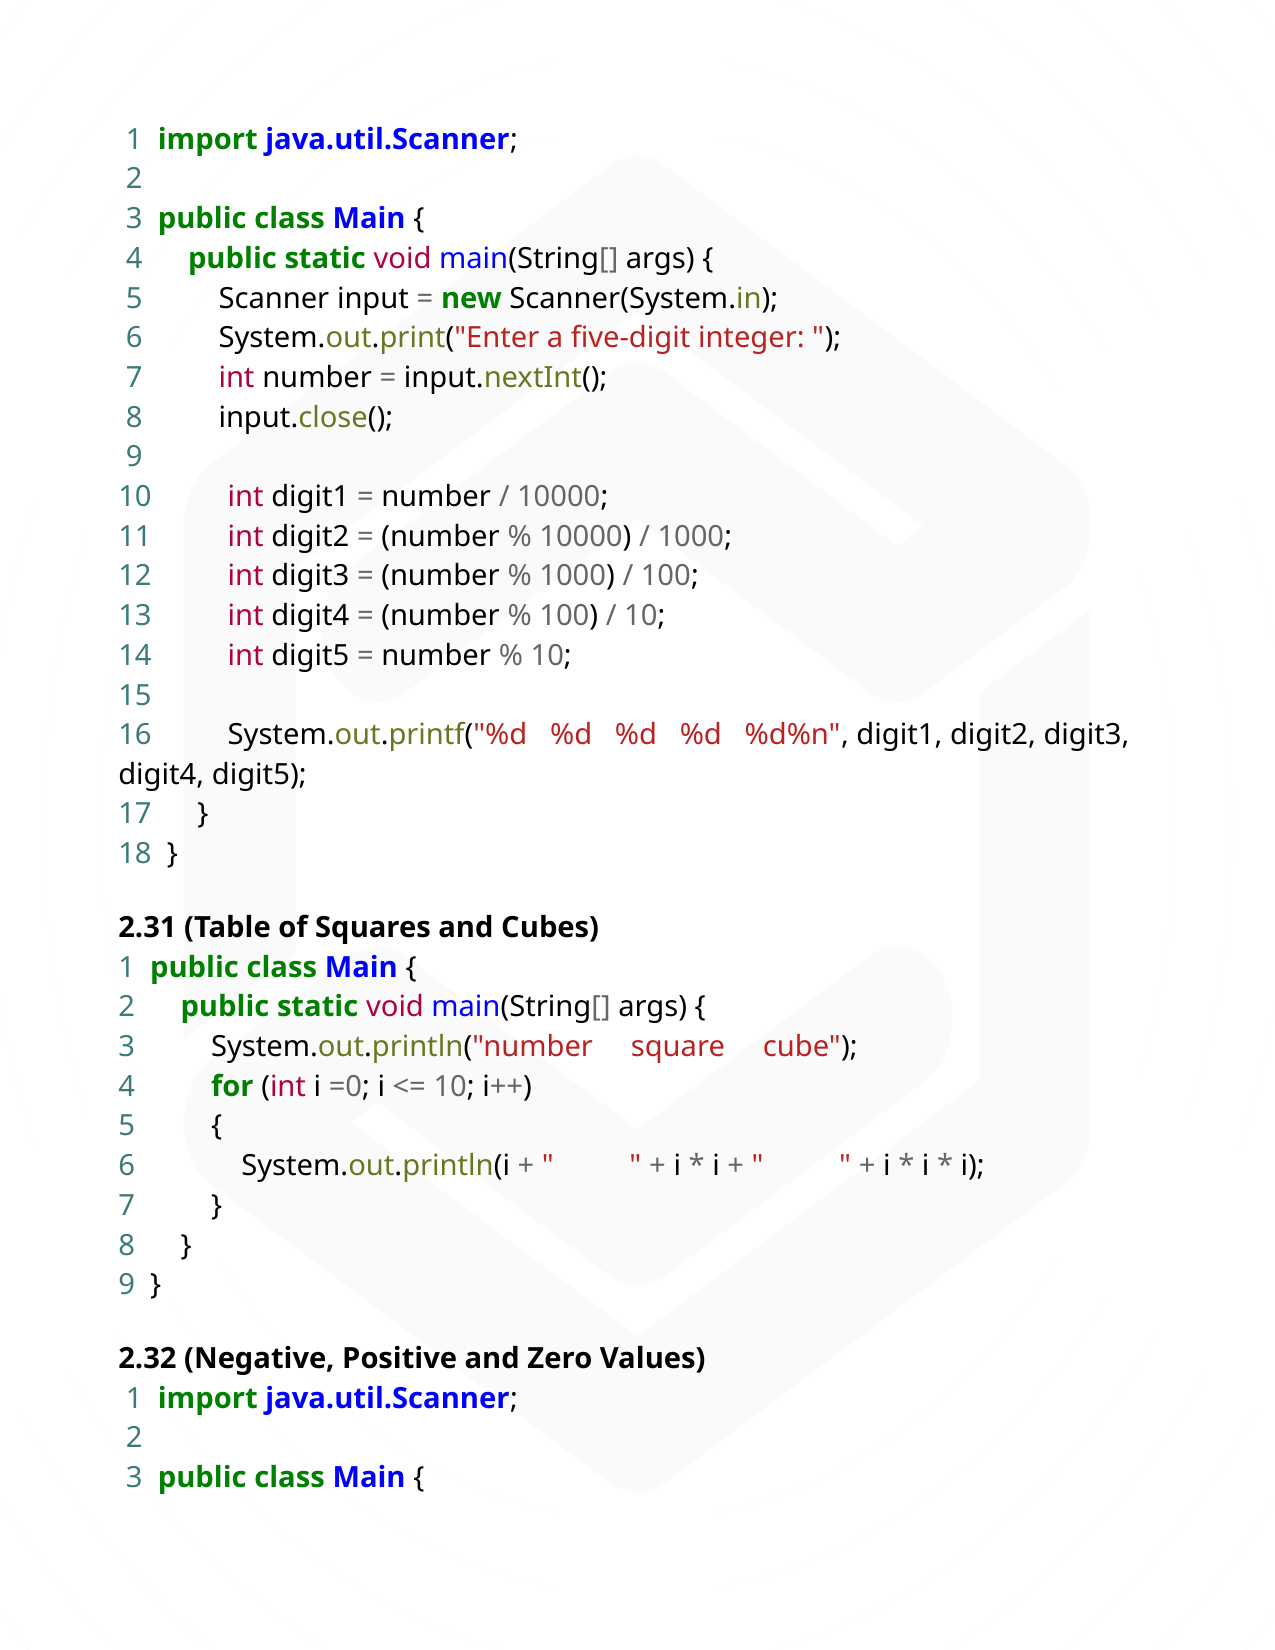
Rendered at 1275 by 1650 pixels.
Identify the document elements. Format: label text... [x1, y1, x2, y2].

text 1 import java.util.Scanner; [118, 118, 1157, 158]
text 2.32 (Negative, Positive and Zero Values) [118, 1337, 1157, 1377]
text 10 int digit1 = number / 10000; [118, 475, 1157, 515]
text 9 } [118, 1263, 1157, 1303]
text 2 [118, 158, 1157, 197]
text 5 Scanner input = new Scanner(System.in); [118, 277, 1157, 317]
text 4 public static void main(String[] args) { [118, 237, 1157, 277]
text 6 System.out.println(i + " " + i * i + " " + i * i * i); [118, 1144, 1157, 1184]
text 2.31 (Table of Squares and Cubes) [118, 906, 1157, 946]
text 4 for (int i =0; i <= 10; i++) [118, 1065, 1157, 1105]
text 8 input.close(); [118, 396, 1157, 436]
text 14 int digit5 = number % 10; [118, 634, 1157, 674]
text 7 int number = input.nextInt(); [118, 356, 1157, 396]
text 2 public static void main(String[] args) { [118, 986, 1157, 1025]
text 2 [118, 1417, 1157, 1456]
text 15 [118, 674, 1157, 713]
text 18 } [118, 832, 1157, 872]
text 17 } [118, 793, 1157, 832]
text 3 public class Main { [118, 197, 1157, 237]
text 3 public class Main { [118, 1456, 1157, 1496]
text 12 int digit3 = (number % 1000) / 100; [118, 555, 1157, 594]
text 5 { [118, 1105, 1157, 1144]
text 6 System.out.print("Enter a five-digit integer: "); [118, 317, 1157, 356]
text 9 [118, 436, 1157, 475]
text 7 } [118, 1184, 1157, 1224]
text 1 public class Main { [118, 946, 1157, 986]
text 8 } [118, 1224, 1157, 1263]
text 1 import java.util.Scanner; [118, 1377, 1157, 1417]
text 16 System.out.printf("%d %d %d %d %d%n", digit1, digit2, digit3, digit4, digit5); [118, 713, 1157, 793]
text 13 int digit4 = (number % 100) / 10; [118, 594, 1157, 634]
text 11 int digit2 = (number % 10000) / 1000; [118, 515, 1157, 555]
text 3 System.out.println("number square cube"); [118, 1025, 1157, 1065]
